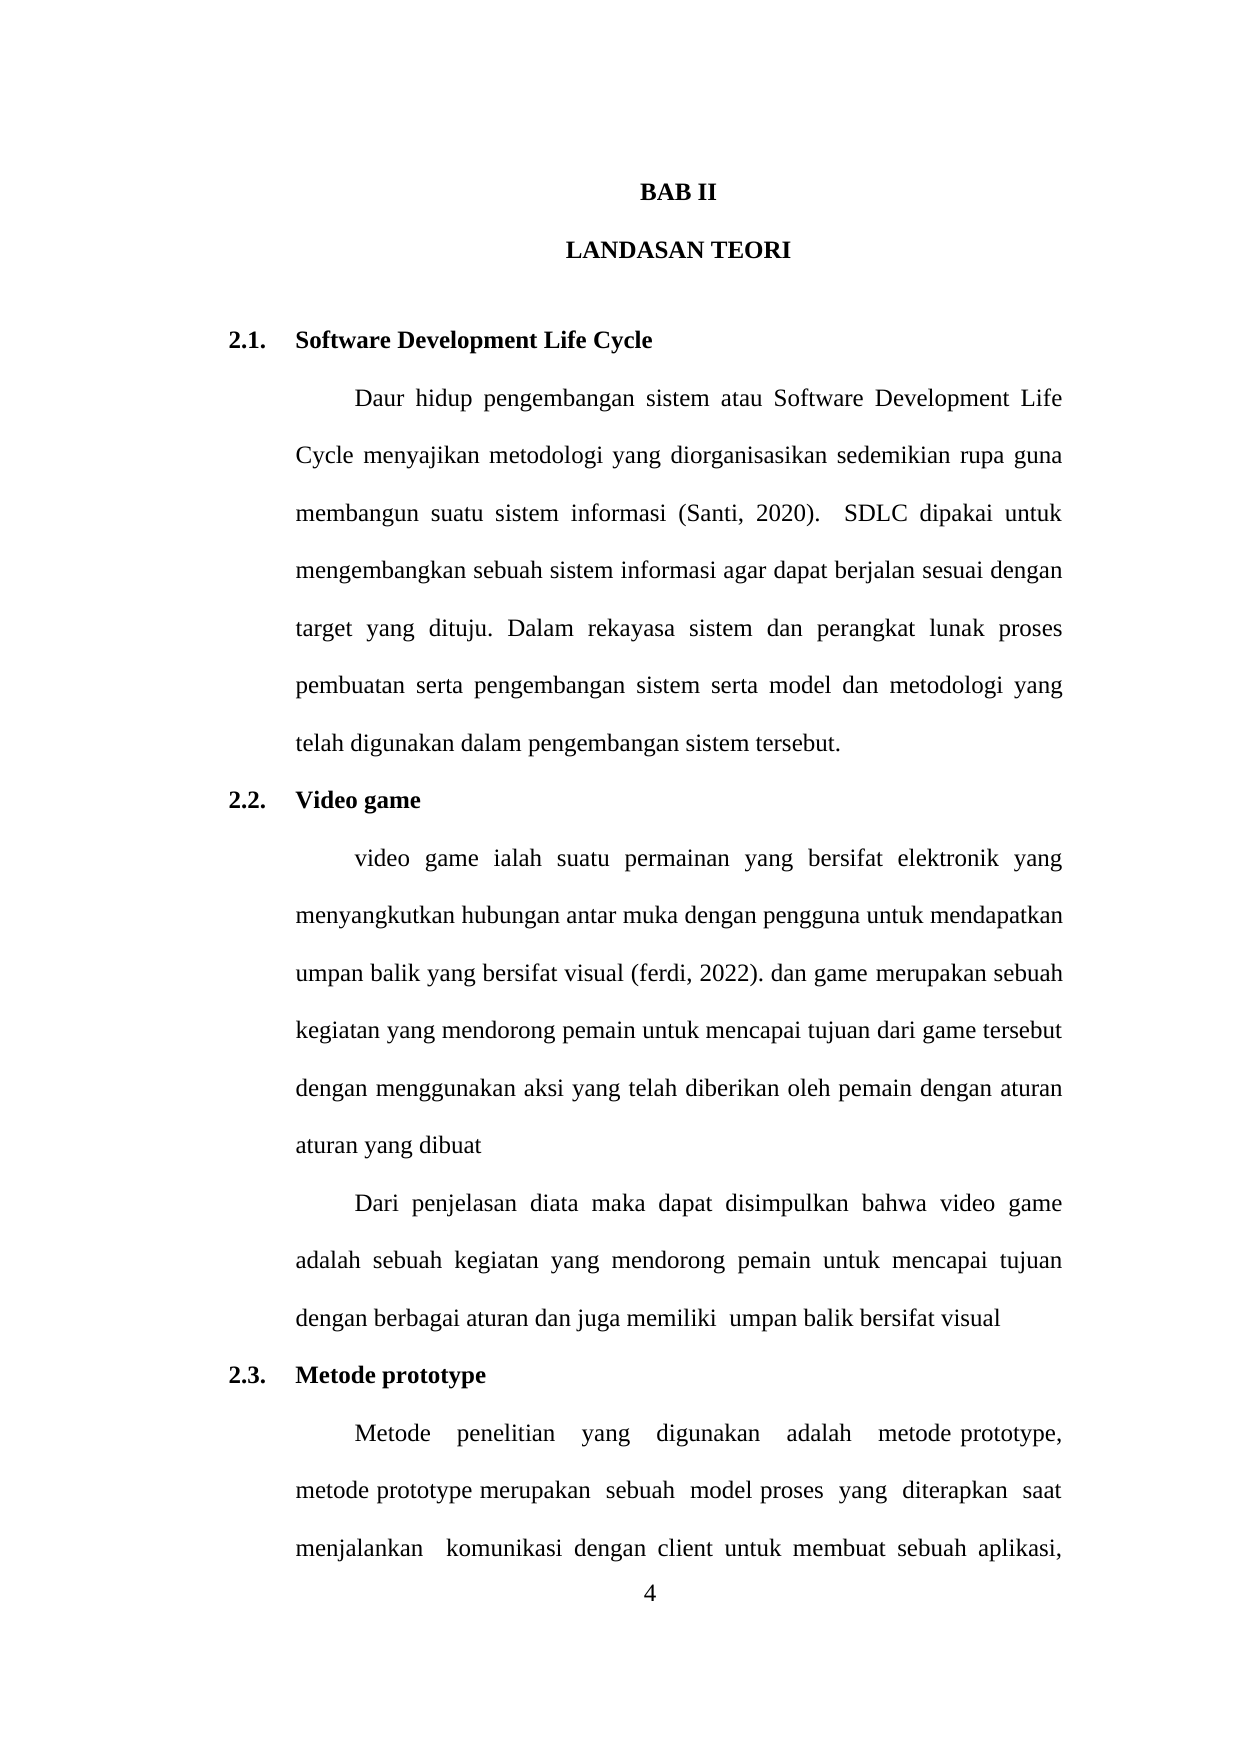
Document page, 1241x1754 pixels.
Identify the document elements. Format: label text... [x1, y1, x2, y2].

subtitle Metode prototype [266, 1360, 1062, 1389]
subtitle BAB II [295, 177, 1062, 206]
subtitle video game ialah suatu permainan yang bersifat elektronik yang menyangkutkan hubungan antar muka dengan pengguna untuk mendapatkan umpan balik yang bersifat visual (ferdi, 2022). dan game merupakan sebuah kegiatan yang mendorong pemain untuk mencapai tujuan dari game tersebut dengan menggunakan aksi yang telah diberikan oleh pemain dengan aturan aturan yang dibuat [295, 843, 1063, 1159]
subtitle Metode penelitian yang digunakan adalah metode prototype, metode prototype merupakan sebuah model proses yang diterapkan saat menjalankan komunikasi dengan client untuk membuat sebuah aplikasi, [295, 1418, 1063, 1561]
subtitle LANDASAN TEORI [295, 235, 1062, 263]
subtitle Dari penjelasan diata maka dapat disimpulkan bahwa video game adalah sebuah kegiatan yang mendorong pemain untuk mencapai tujuan dengan berbagai aturan dan juga memiliki umpan balik bersifat visual [295, 1188, 1063, 1331]
subtitle Software Development Life Cycle [266, 325, 1062, 354]
subtitle Daur hidup pengembangan sistem atau Software Development Life Cycle menyajikan metodologi yang diorganisasikan sedemikian rupa guna membangun suatu sistem informasi (Santi, 2020). SDLC dipakai untuk mengembangkan sebuah sistem informasi agar dapat berjalan sesuai dengan target yang dituju. Dalam rekayasa sistem dan perangkat lunak proses pembuatan serta pengembangan sistem serta model dan metodologi yang telah digunakan dalam pengembangan sistem tersebut. [295, 383, 1063, 756]
subtitle Video game [266, 785, 1062, 814]
